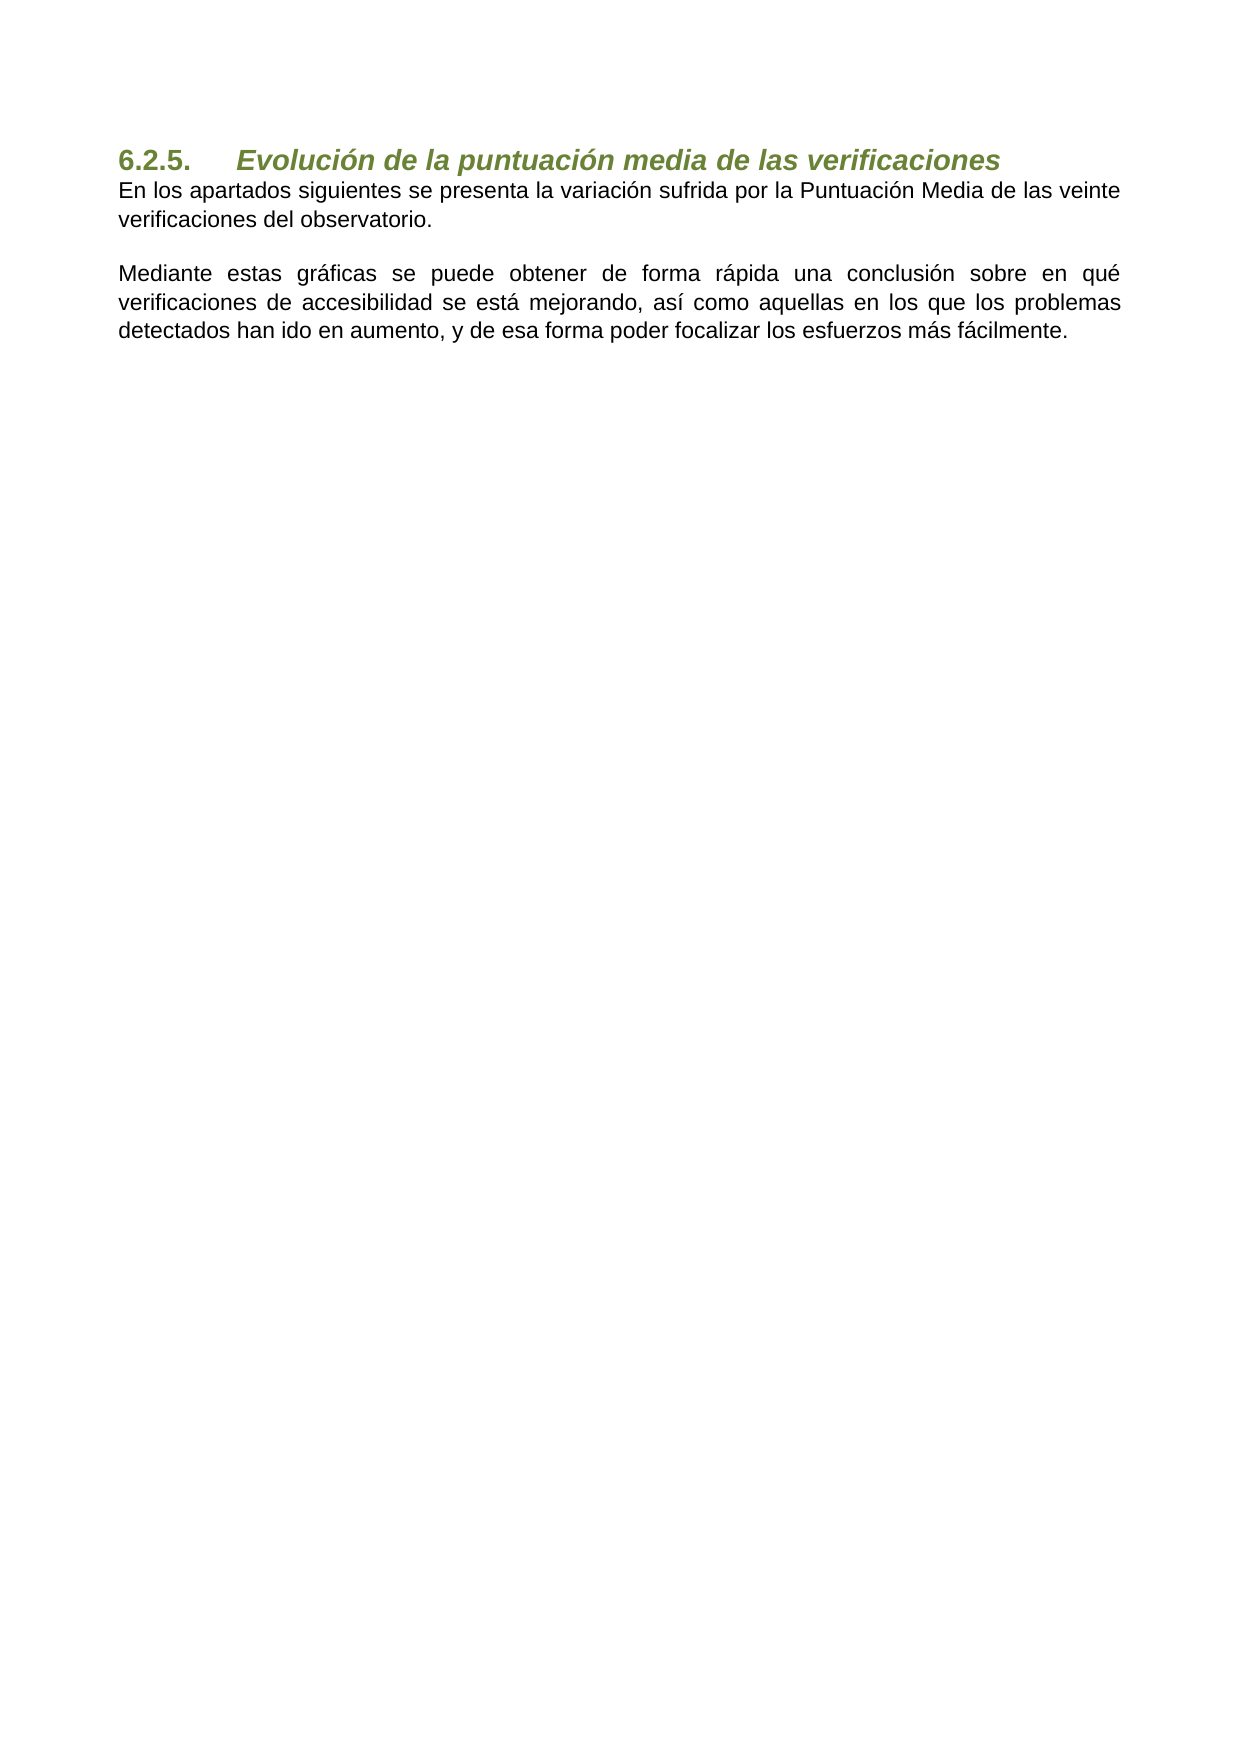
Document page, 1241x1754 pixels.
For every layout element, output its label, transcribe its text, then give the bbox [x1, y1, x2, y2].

text Mediante estas gráficas se puede obtener de forma rápida una conclusión sobre en qué verificaciones de accesibilidad se está mejorando, así como aquellas en los que los problemas detectados han ido en aumento, y de esa forma poder focalizar los esfuerzos más fácilmente. [118, 259, 1122, 344]
text En los apartados siguientes se presenta la variación sufrida por la Puntuación Media de las veinte verificaciones del observatorio. [118, 177, 1122, 232]
subtitle Evolución de la puntuación media de las verificaciones [118, 143, 1122, 177]
